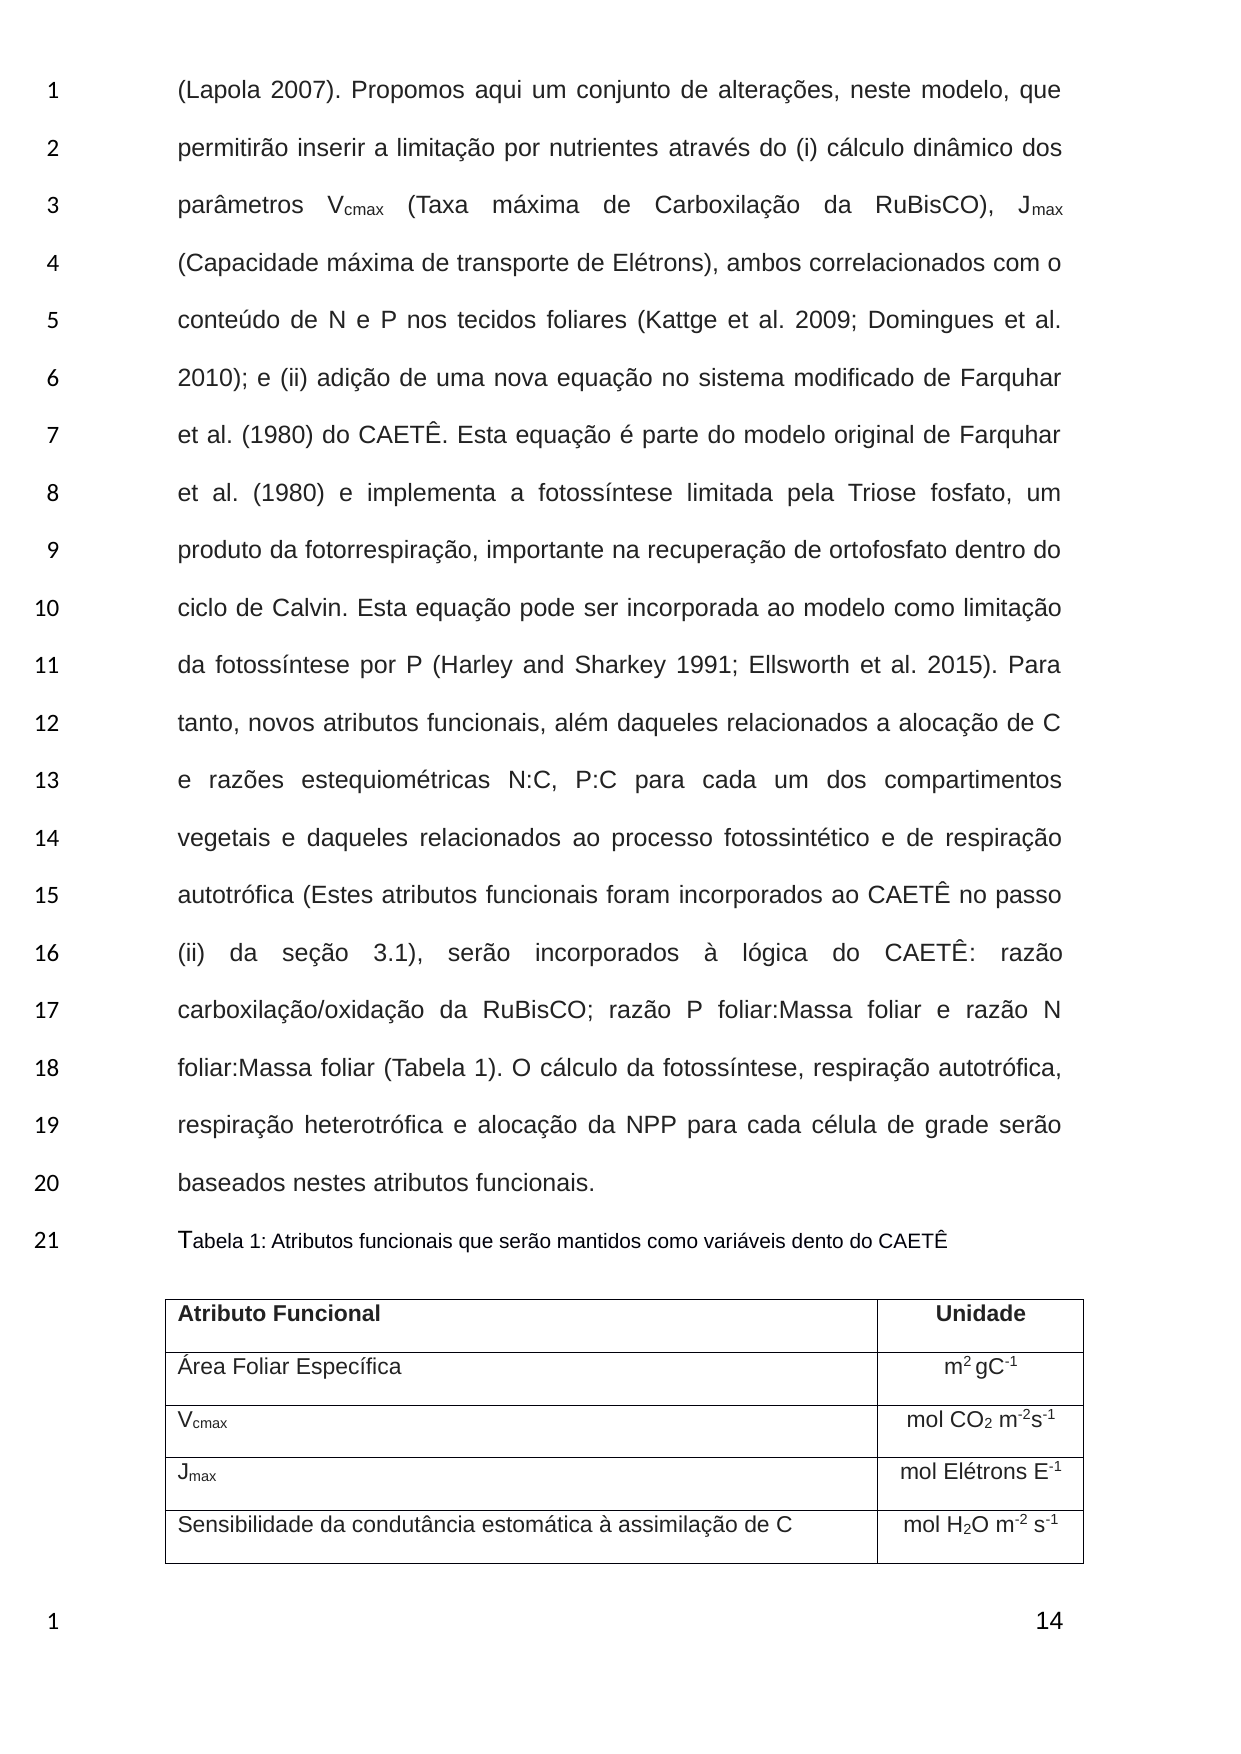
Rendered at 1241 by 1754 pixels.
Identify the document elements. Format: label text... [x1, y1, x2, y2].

table_header Unidade [878, 1300, 1083, 1352]
table_cell mol H2O m-2 s-1 [878, 1511, 1083, 1563]
table_header Atributo Funcional [166, 1300, 877, 1352]
text Tabela 1: Atributos funcionais que serão mantidos como variáveis dento do CAETÊ [177, 1225, 1063, 1254]
text (Lapola 2007). Propomos aqui um conjunto de alterações, neste modelo, que permitirão inserir a limitação por nutrientes através do (i) cálculo dinâmico dos parâmetros Vcmax (Taxa máxima de Carboxilação da RuBisCO), Jmax (Capacidade máxima de transporte de Elétrons), ambos correlacionados com o conteúdo de N e P nos tecidos foliares (Kattge et al. 2009; Domingues et al. 2010); e (ii) adição de uma nova equação no sistema modificado de Farquhar et al. (1980) do CAETÊ. Esta equação é parte do modelo original de Farquhar et al. (1980) e implementa a fotossíntese limitada pela Triose fosfato, um produto da fotorrespiração, importante na recuperação de ortofosfato dentro do ciclo de Calvin. Esta equação pode ser incorporada ao modelo como limitação da fotossíntese por P (Harley and Sharkey 1991; Ellsworth et al. 2015). Para tanto, novos atributos funcionais, além daqueles relacionados a alocação de C e razões estequiométricas N:C, P:C para cada um dos compartimentos vegetais e daqueles relacionados ao processo fotossintético e de respiração autotrófica (Estes atributos funcionais foram incorporados ao CAETÊ no passo (ii) da seção 3.1), serão incorporados à lógica do CAETÊ: razão carboxilação/oxidação da RuBisCO; razão P foliar:Massa foliar e razão N foliar:Massa foliar (Tabela 1). O cálculo da fotossíntese, respiração autotrófica, respiração heterotrófica e alocação da NPP para cada célula de grade serão baseados nestes atributos funcionais. [177, 75, 1063, 1196]
table_cell Jmax [166, 1458, 877, 1510]
table_cell Área Foliar Específica [166, 1353, 877, 1404]
table_cell Vcmax [166, 1406, 877, 1457]
table_cell m2 gC-1 [878, 1353, 1083, 1404]
table_cell Sensibilidade da condutância estomática à assimilação de C [166, 1511, 877, 1563]
table_cell mol CO2 m-2s-1 [878, 1406, 1083, 1457]
table_cell mol Elétrons E-1 [878, 1458, 1083, 1510]
